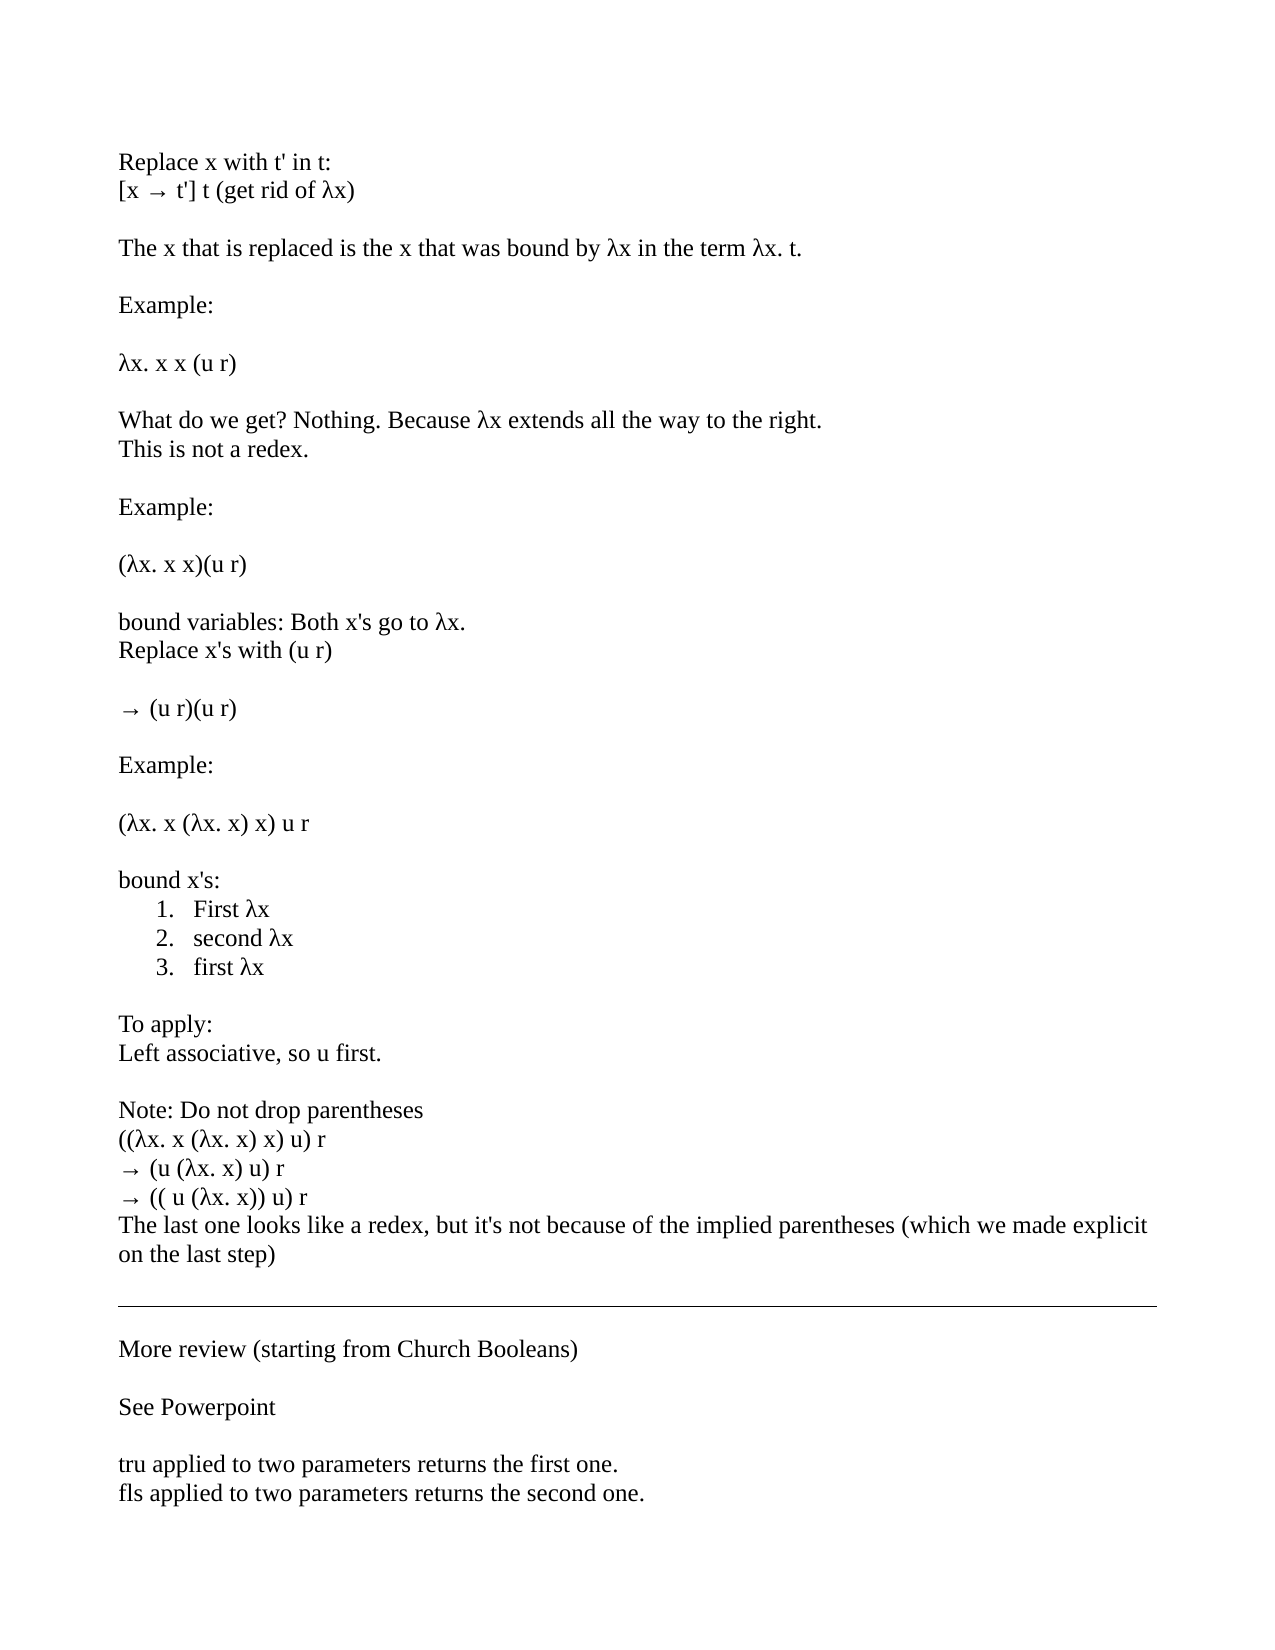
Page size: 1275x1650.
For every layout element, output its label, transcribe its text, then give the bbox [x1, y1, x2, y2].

text This is not a redex. [118, 434, 1157, 463]
text Note: Do not drop parentheses [118, 1096, 1157, 1124]
text Example: [118, 492, 1157, 521]
text More review (starting from Church Booleans) [118, 1334, 1157, 1363]
text [x → t'] t (get rid of λx) [118, 176, 1157, 204]
text → (u r)(u r) [118, 693, 1157, 722]
text The last one looks like a redex, but it's not because of the implied parentheses (which we made explicit on the last step) [118, 1211, 1157, 1268]
text Replace x's with (u r) [118, 636, 1157, 664]
text See Powerpoint [118, 1392, 1157, 1421]
text Left associative, so u first. [118, 1038, 1157, 1067]
text bound variables: Both x's go to λx. [118, 607, 1157, 636]
text (λx. x x)(u r) [118, 549, 1157, 578]
text Example: [118, 751, 1157, 779]
text ((λx. x (λx. x) x) u) r [118, 1124, 1157, 1153]
list second λx [156, 923, 1157, 952]
text fls applied to two parameters returns the second one. [118, 1478, 1157, 1507]
list First λx [156, 894, 1157, 923]
text Example: [118, 291, 1157, 319]
text Replace x with t' in t: [118, 147, 1157, 176]
list first λx [156, 952, 1157, 981]
text λx. x x (u r) [118, 348, 1157, 377]
text (λx. x (λx. x) x) u r [118, 808, 1157, 837]
text → (u (λx. x) u) r [118, 1153, 1157, 1182]
text bound x's: [118, 866, 1157, 894]
text tru applied to two parameters returns the first one. [118, 1449, 1157, 1478]
text What do we get? Nothing. Because λx extends all the way to the right. [118, 406, 1157, 434]
text To apply: [118, 1009, 1157, 1038]
text → (( u (λx. x)) u) r [118, 1182, 1157, 1211]
text The x that is replaced is the x that was bound by λx in the term λx. t. [118, 233, 1157, 262]
